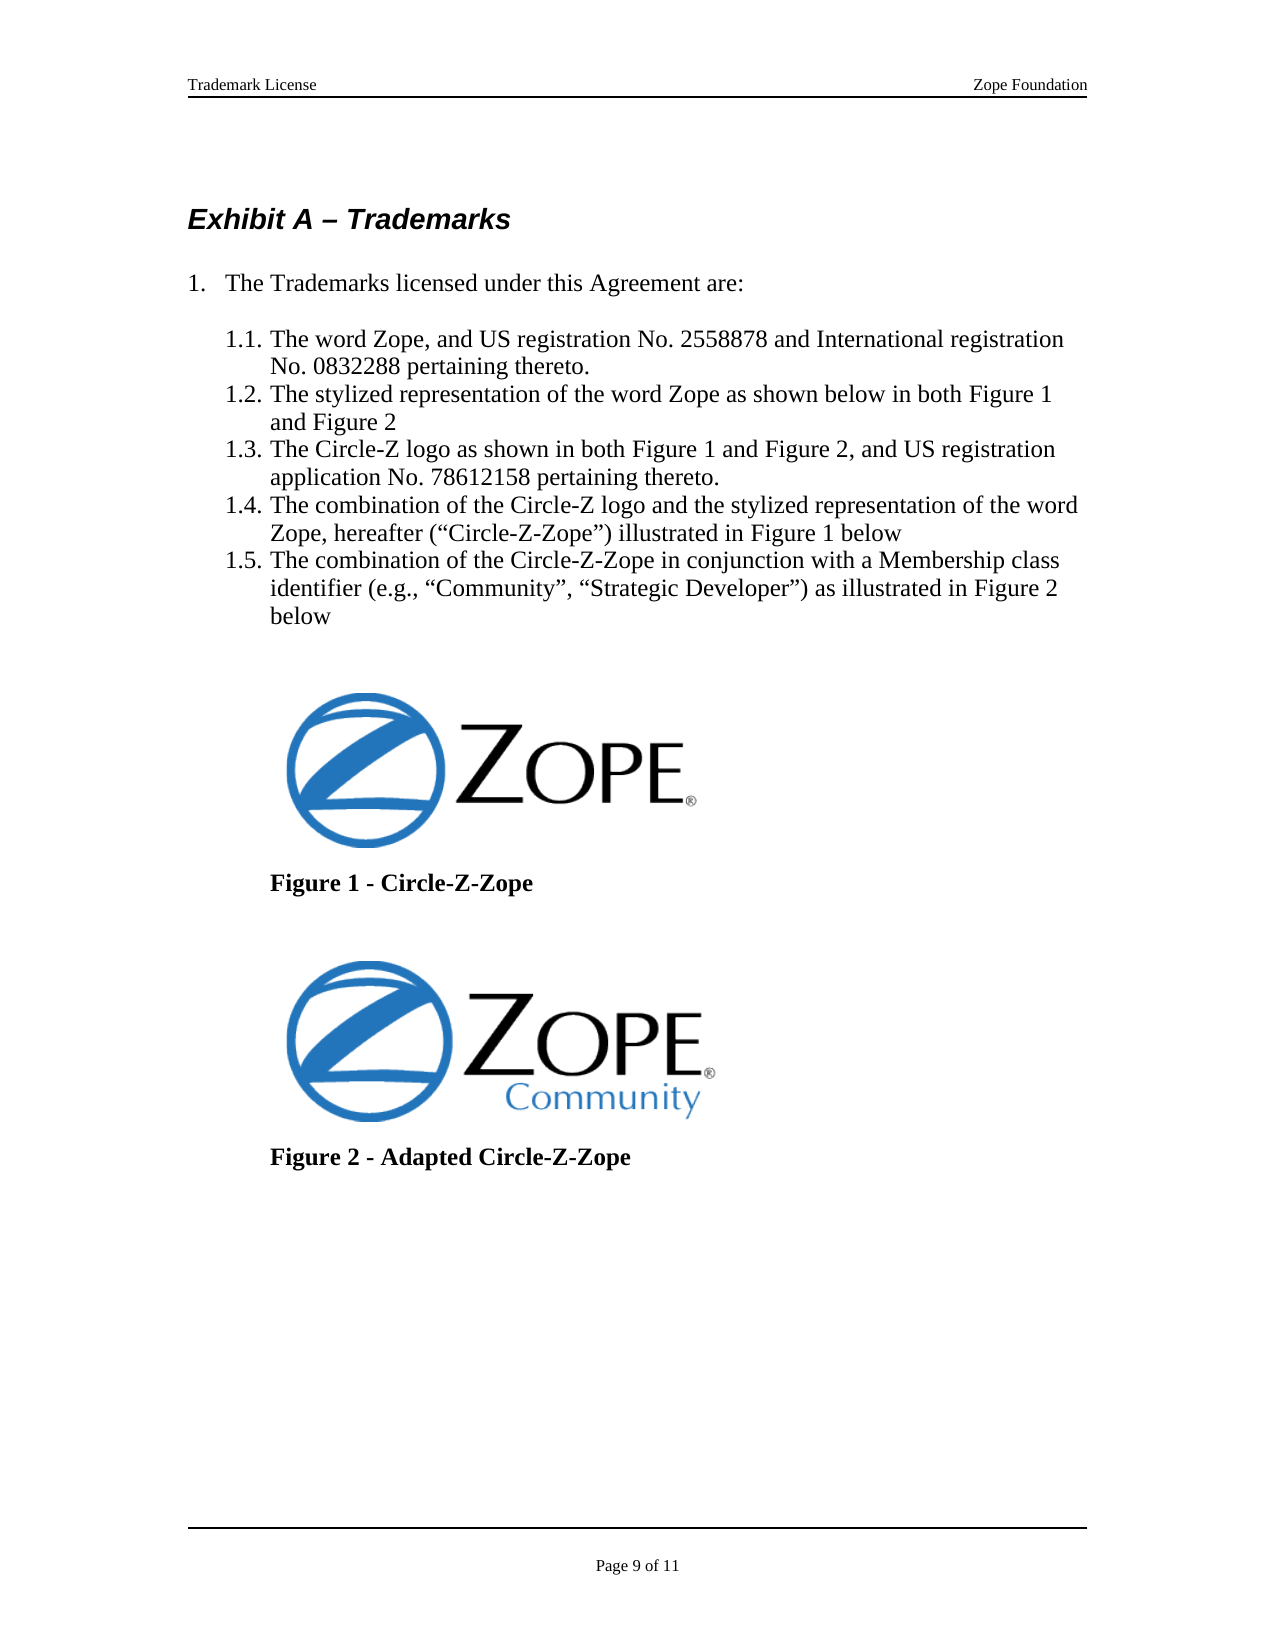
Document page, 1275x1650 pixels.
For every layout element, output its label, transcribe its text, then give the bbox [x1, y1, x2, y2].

text Figure 1 - Circle-Z-Zope [270, 869, 1087, 1131]
list The word Zope, and US registration No. 2558878 and International registration No. 0832288 pertaining thereto. [225, 325, 1087, 380]
list The Circle-Z logo as shown in both Figure 1 and Figure 2, and US registration application No. 78612158 pertaining thereto. [225, 436, 1087, 491]
text Figure 2 - Adapted Circle-Z-Zope [240, 1143, 1087, 1171]
list The Trademarks licensed under this Agreement are: [187, 269, 1087, 325]
picture [286, 693, 697, 848]
list The combination of the Circle-Z-Zope in conjunction with a Membership class identifier (e.g., “Community”, “Strategic Developer”) as illustrated in Figure 2 below [225, 546, 1087, 857]
list The stylized representation of the word Zope as shown below in both Figure 1 and Figure 2 [225, 380, 1087, 436]
picture [286, 961, 716, 1122]
list The combination of the Circle-Z logo and the stylized representation of the word Zope, hereafter (“Circle-Z-Zope”) illustrated in Figure 1 below [225, 491, 1087, 546]
subtitle Exhibit A – Trademarks [187, 203, 1087, 235]
